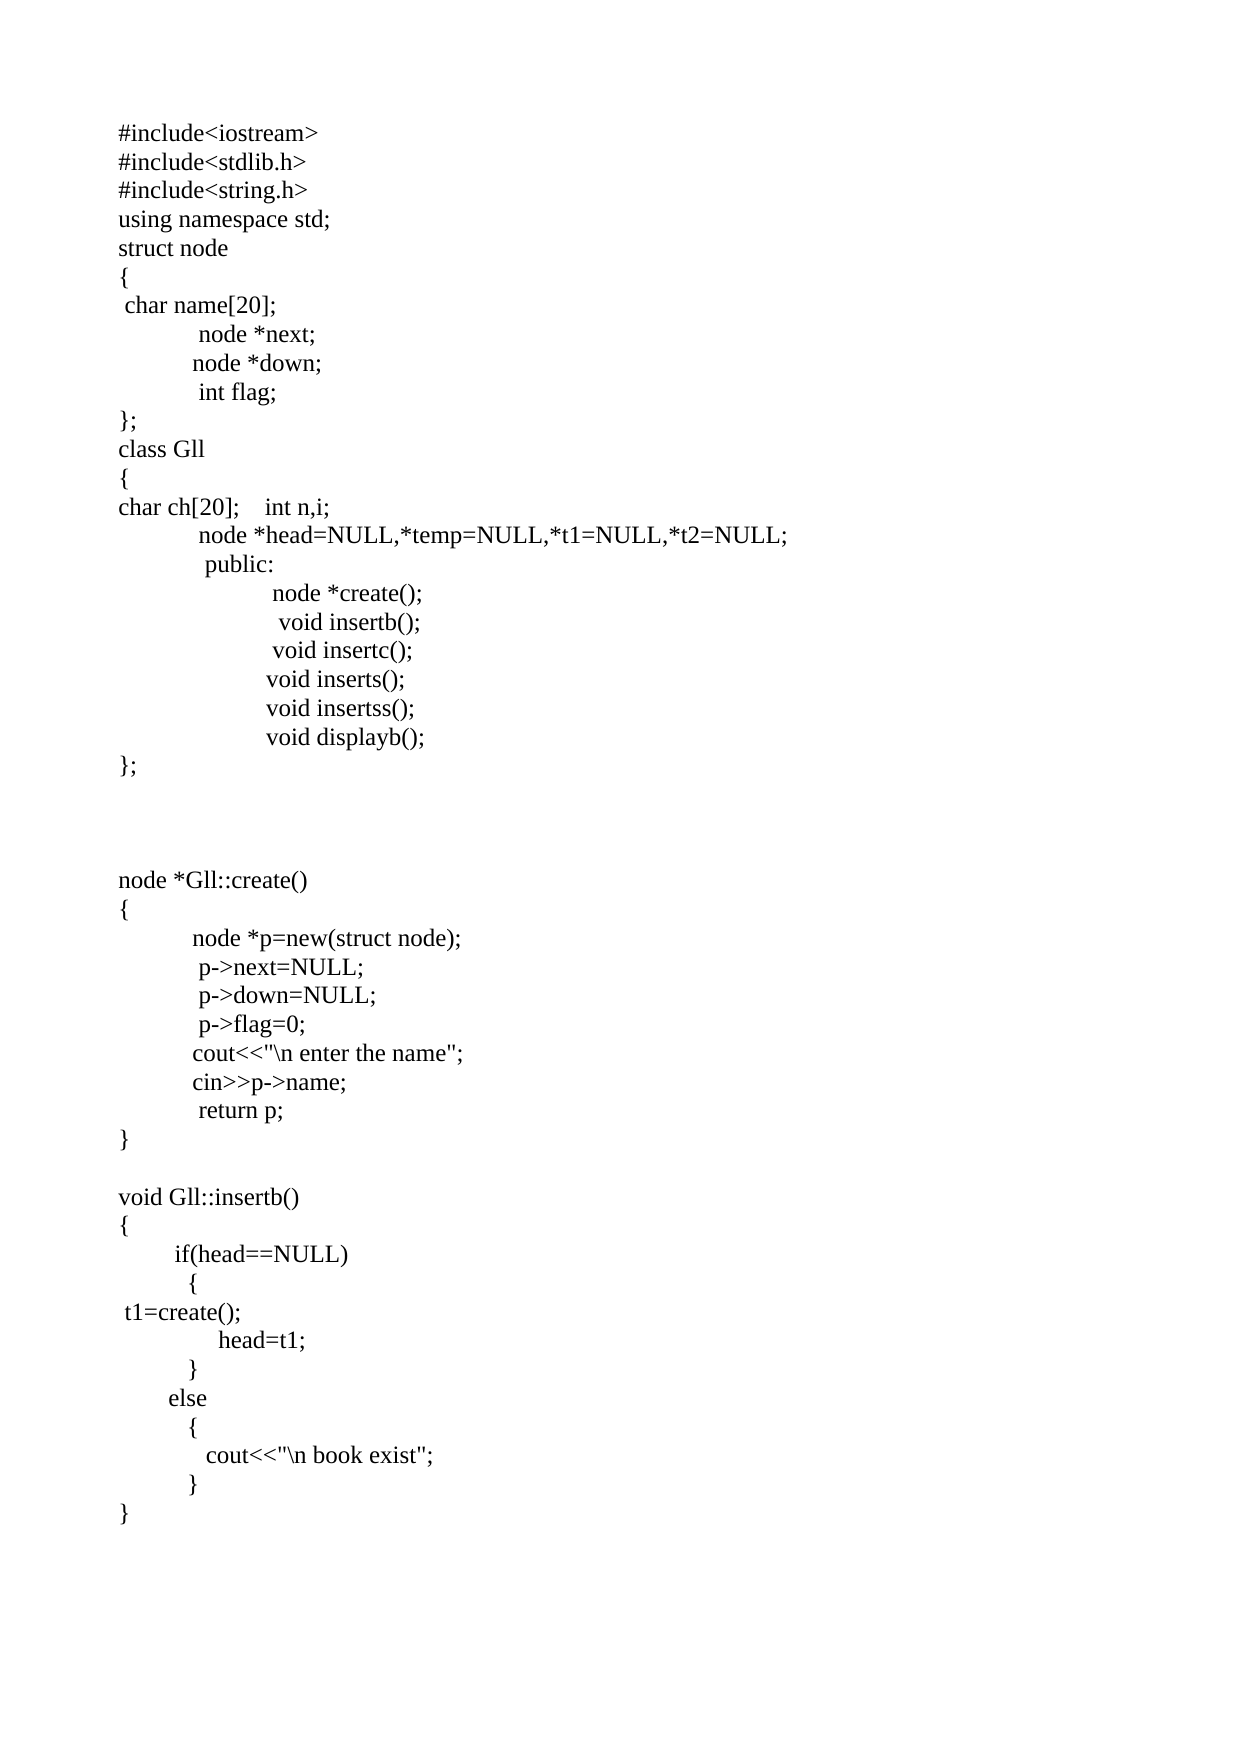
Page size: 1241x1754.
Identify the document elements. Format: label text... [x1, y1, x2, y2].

text void insertb(); [118, 607, 1122, 636]
text char name[20]; [118, 291, 1122, 319]
text cout<<"\n book exist"; [118, 1441, 1122, 1469]
text { [118, 463, 1122, 492]
text { [118, 1268, 1122, 1297]
text t1=create(); [118, 1297, 1122, 1326]
text node *next; [118, 319, 1122, 348]
text node *p=new(struct node); [118, 923, 1122, 952]
text } [118, 1124, 1122, 1153]
text { [118, 262, 1122, 291]
text void insertss(); [118, 693, 1122, 722]
text void inserts(); [118, 664, 1122, 693]
text void insertc(); [118, 636, 1122, 664]
text struct node [118, 233, 1122, 262]
text using namespace std; [118, 204, 1122, 233]
text public: [118, 549, 1122, 578]
text void Gll::insertb() [118, 1182, 1122, 1211]
text #include<iostream> [118, 118, 1122, 147]
text p->down=NULL; [118, 981, 1122, 1009]
text head=t1; [118, 1326, 1122, 1354]
text if(head==NULL) [118, 1239, 1122, 1268]
text node *Gll::create() [118, 866, 1122, 894]
text cin>>p->name; [118, 1067, 1122, 1096]
text { [118, 1211, 1122, 1239]
text int flag; [118, 377, 1122, 406]
text cout<<"\n enter the name"; [118, 1038, 1122, 1067]
text node *down; [118, 348, 1122, 377]
text }; [118, 751, 1122, 779]
text } [118, 1354, 1122, 1383]
text #include<stdlib.h> [118, 147, 1122, 176]
text } [118, 1498, 1122, 1527]
text p->flag=0; [118, 1009, 1122, 1038]
text char ch[20]; int n,i; [118, 492, 1122, 521]
text return p; [118, 1096, 1122, 1124]
text { [118, 894, 1122, 923]
text class Gll [118, 434, 1122, 463]
text void displayb(); [118, 722, 1122, 751]
text node *head=NULL,*temp=NULL,*t1=NULL,*t2=NULL; [118, 521, 1122, 549]
text #include<string.h> [118, 176, 1122, 204]
text node *create(); [118, 578, 1122, 607]
text else [118, 1383, 1122, 1412]
text }; [118, 406, 1122, 434]
text p->next=NULL; [118, 952, 1122, 981]
text } [118, 1469, 1122, 1498]
text { [118, 1412, 1122, 1441]
